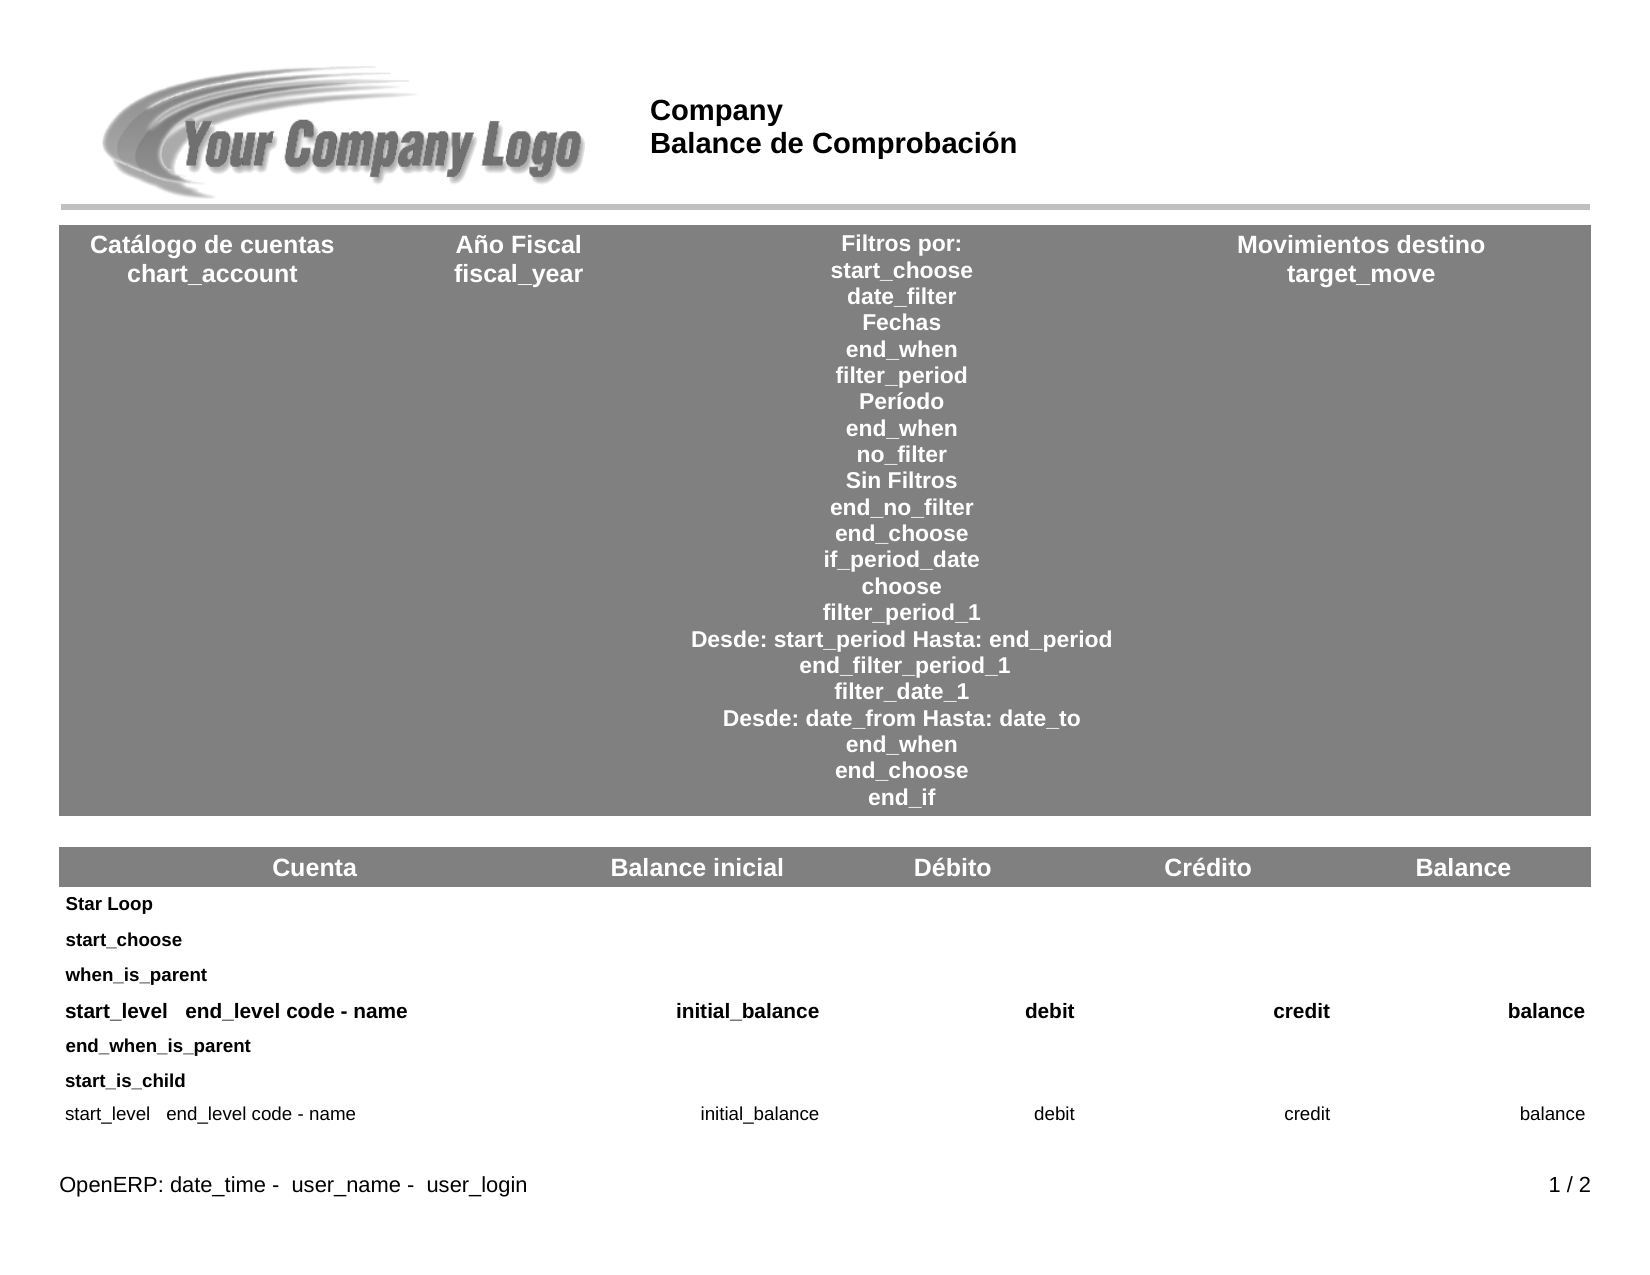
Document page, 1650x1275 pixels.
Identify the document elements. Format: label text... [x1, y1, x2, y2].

text Balance de Comprobación [585, 126, 1591, 160]
table_cell [570, 923, 825, 958]
table_cell credit [1080, 994, 1336, 1029]
table_cell [1336, 1029, 1591, 1064]
table_cell [1336, 887, 1591, 923]
table_cell [1080, 958, 1336, 993]
table_cell credit [1080, 1097, 1336, 1130]
table_cell start_is_child [59, 1064, 570, 1097]
table_cell [825, 1029, 1080, 1064]
table_cell balance [1336, 994, 1591, 1029]
table_cell Star Loop [59, 887, 570, 923]
table_cell [825, 923, 1080, 958]
table_header Catálogo de cuentas chart_account [59, 225, 365, 816]
table_header Balance inicial [570, 847, 825, 887]
table_cell [1080, 1029, 1336, 1064]
table_cell [570, 958, 825, 993]
table_cell debit [825, 994, 1080, 1029]
table_header Filtros por: start_choose date_filter Fechas end_when filter_period Período end_when no_filter Sin Filtros end_no_filter end_choose if_period_date choose filter_period_1 Desde: start_period Hasta: end_period end_filter_period_1 filter_date_1 Desde: date_from Hasta: date_to end_when end_choose end_if [672, 225, 1131, 816]
table_cell [1080, 923, 1336, 958]
table_cell start_level end_level code - name [59, 1097, 570, 1130]
text [59, 126, 101, 160]
table_cell initial_balance [570, 1097, 825, 1130]
text Company [585, 93, 1591, 126]
text [59, 93, 101, 126]
table_cell [1336, 958, 1591, 993]
table_header Crédito [1080, 847, 1336, 887]
table_cell initial_balance [570, 994, 825, 1029]
table_header Año Fiscal fiscal_year [365, 225, 672, 816]
table_cell [1080, 1064, 1336, 1097]
table_cell debit [825, 1097, 1080, 1130]
table_cell [570, 1064, 825, 1097]
table_cell end_when_is_parent [59, 1029, 570, 1064]
table_cell [570, 887, 825, 923]
table_cell when_is_parent [59, 958, 570, 993]
picture [101, 64, 585, 200]
table_cell [570, 1029, 825, 1064]
table_cell start_level end_level code - name [59, 994, 570, 1029]
table_cell [825, 887, 1080, 923]
table_cell [825, 1064, 1080, 1097]
table_cell balance [1336, 1097, 1591, 1130]
table_header Cuenta [59, 847, 570, 887]
table_cell [1336, 923, 1591, 958]
table_header Balance [1336, 847, 1591, 887]
table_cell [825, 958, 1080, 993]
table_header Débito [825, 847, 1080, 887]
table_cell start_choose [59, 923, 570, 958]
table_header Movimientos destino target_move [1131, 225, 1591, 816]
table_cell [1080, 887, 1336, 923]
table_cell [1336, 1064, 1591, 1097]
